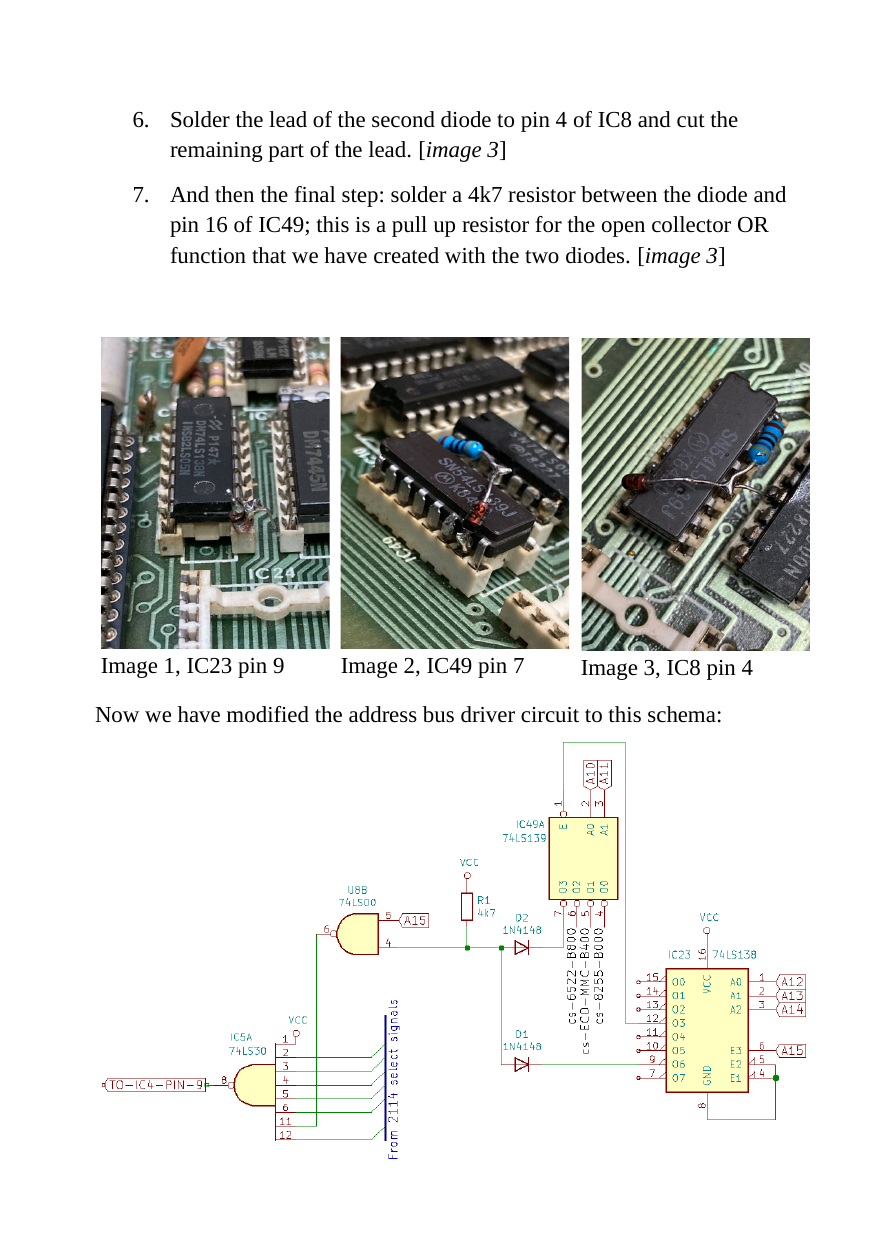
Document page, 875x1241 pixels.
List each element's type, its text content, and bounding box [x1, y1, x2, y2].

list And then the final step: solder a 4k7 resistor between the diode and pin 16 of IC49; this is a pull up resistor for the open collector OR function that we have created with the two diodes. [image 3] [132, 181, 815, 268]
table_header Image 1, IC23 pin 9 [95, 331, 335, 701]
table_header Image 2, IC49 pin 7 [335, 331, 575, 701]
picture [340, 337, 570, 649]
table_header Image 3, IC8 pin 4 [575, 331, 815, 701]
picture [95, 735, 815, 1163]
picture [581, 338, 810, 651]
text Now we have modified the address bus driver circuit to this schema: [95, 701, 815, 727]
list Solder the lead of the second diode to pin 4 of IC8 and cut the remaining part of the lead. [image 3] [132, 106, 815, 163]
picture [101, 337, 330, 649]
